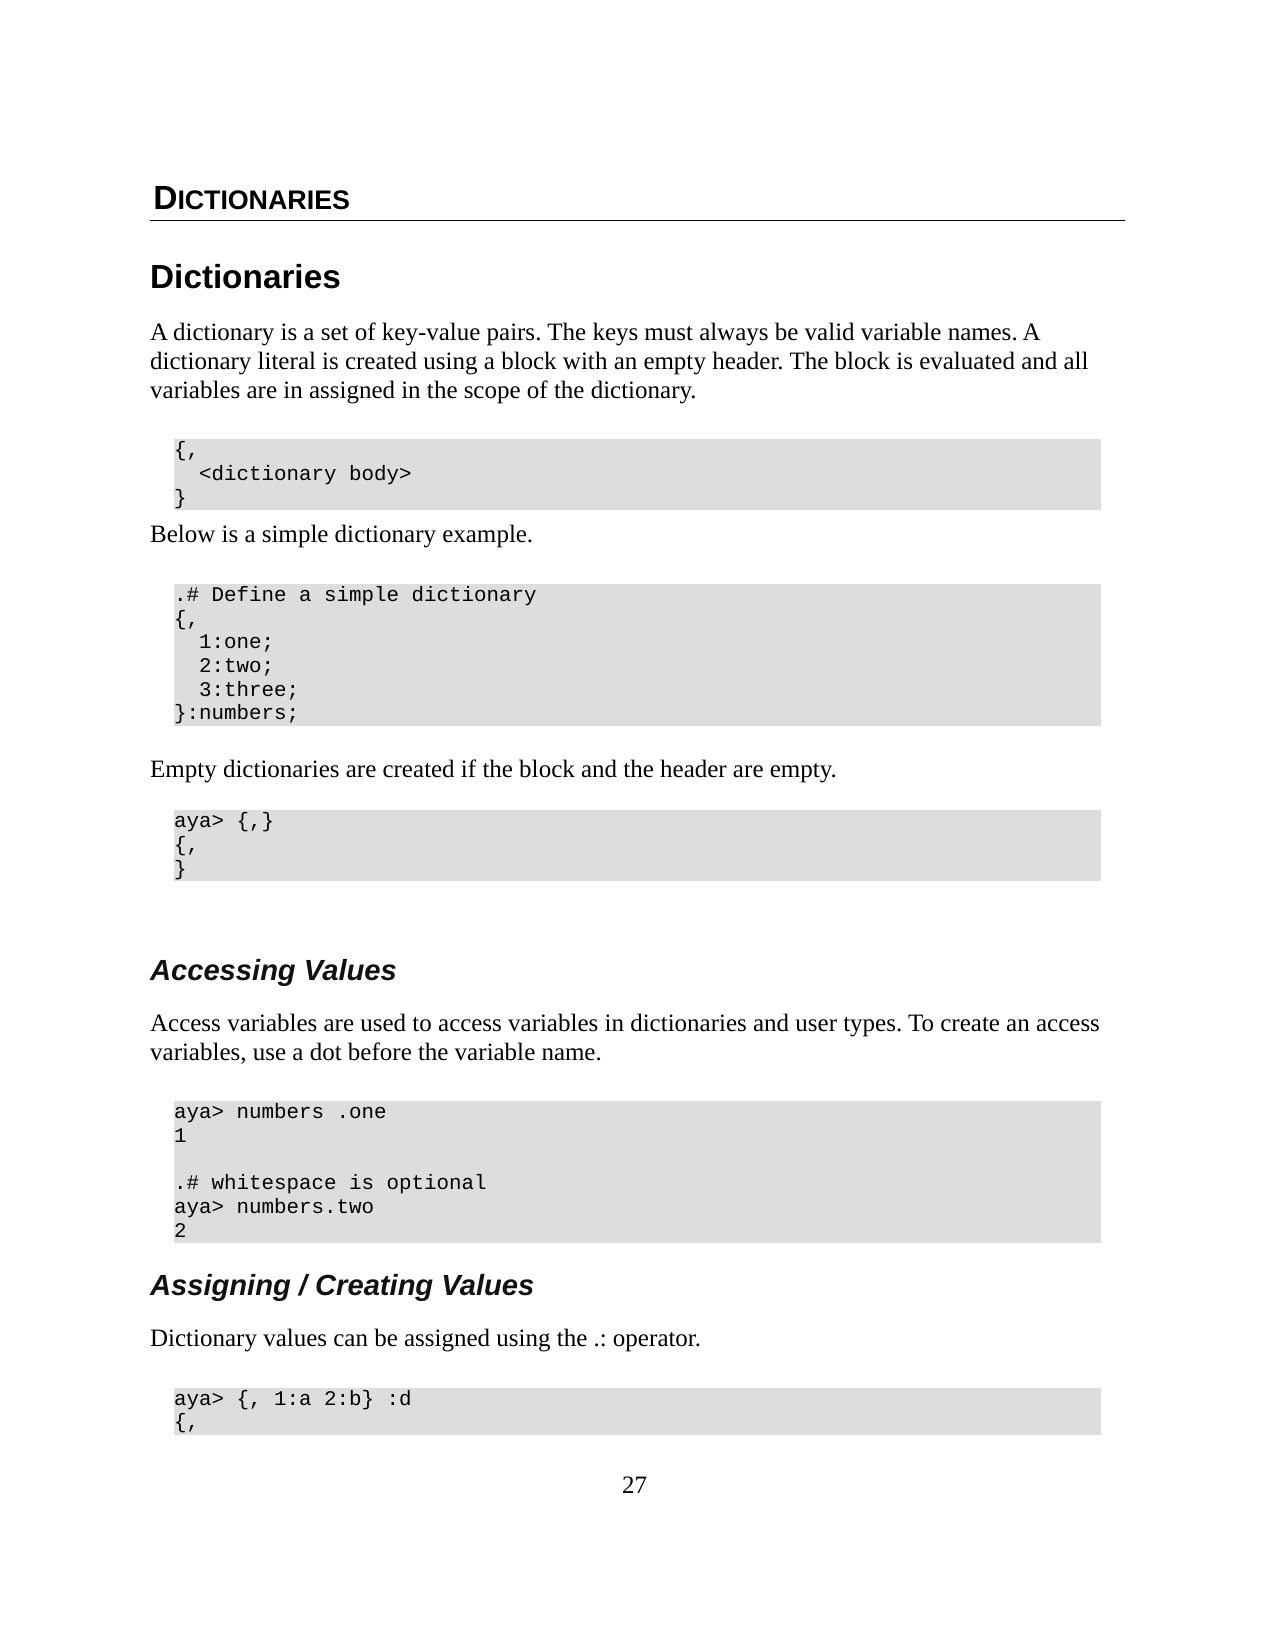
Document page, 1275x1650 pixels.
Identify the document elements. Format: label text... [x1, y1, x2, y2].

text 3:three; [174, 678, 1101, 702]
text {, [174, 834, 1101, 858]
text {, [174, 1412, 1101, 1435]
text 1:one; [174, 631, 1101, 655]
text 2 [174, 1219, 1101, 1243]
text Below is a simple dictionary example. [150, 519, 1125, 548]
subtitle Dictionaries [150, 175, 1125, 220]
text Access variables are used to access variables in dictionaries and user types. To create an access variables, use a dot before the variable name. [150, 1008, 1125, 1065]
text {, [174, 439, 1101, 463]
text 1 [174, 1125, 1101, 1149]
subtitle Assigning / Creating Values [150, 1268, 1125, 1302]
text aya> {, 1:a 2:b} :d [174, 1388, 1101, 1412]
text aya> numbers .one [174, 1101, 1101, 1125]
text } [174, 858, 1101, 881]
text }:numbers; [174, 702, 1101, 726]
text A dictionary is a set of key-value pairs. The keys must always be valid variable names. A dictionary literal is created using a block with an empty header. The block is evaluated and all variables are in assigned in the scope of the dictionary. [150, 317, 1125, 403]
text {, [174, 608, 1101, 631]
text aya> numbers.two [174, 1196, 1101, 1219]
text <dictionary body> [174, 463, 1101, 487]
text aya> {,} [174, 810, 1101, 834]
subtitle Dictionaries [150, 257, 1125, 296]
text Dictionary values can be assigned using the .: operator. [150, 1323, 1125, 1352]
text 2:two; [174, 655, 1101, 678]
text Empty dictionaries are created if the block and the header are empty. [150, 754, 1125, 783]
text .# Define a simple dictionary [174, 584, 1101, 608]
text } [174, 487, 1101, 510]
text .# whitespace is optional [174, 1172, 1101, 1196]
subtitle Accessing Values [150, 953, 1125, 986]
